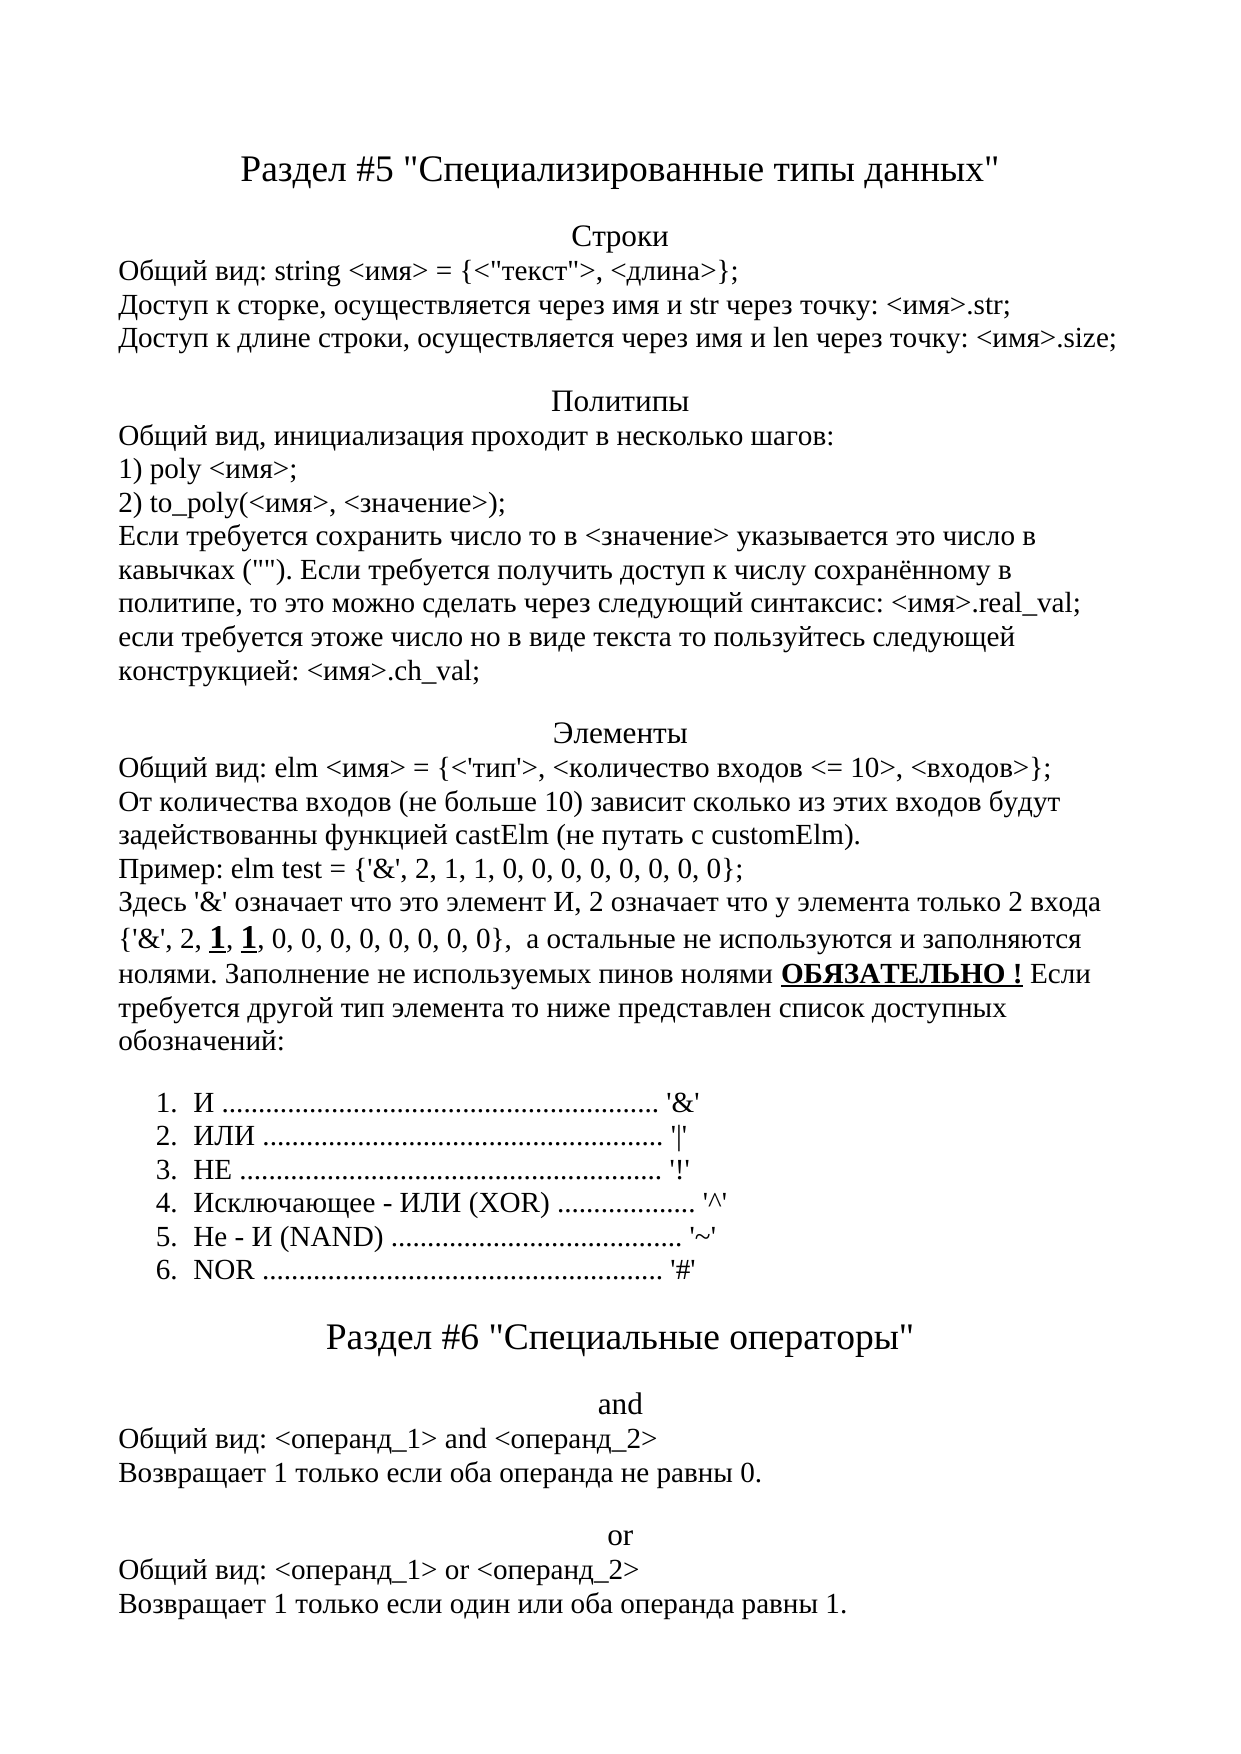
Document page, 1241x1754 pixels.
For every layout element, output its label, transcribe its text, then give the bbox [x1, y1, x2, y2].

text Строки [118, 217, 1122, 253]
text 2) to_poly(<имя>, <значение>); [118, 485, 1122, 518]
list ИЛИ ....................................................... '|' [156, 1118, 1122, 1152]
text Общий вид: elm <имя> = {<'тип'>, <количество входов <= 10>, <входов>}; [118, 750, 1122, 784]
text Общий вид: <операнд_1> and <операнд_2> [118, 1421, 1122, 1455]
list Исключающее - ИЛИ (XOR) ................... '^' [156, 1185, 1122, 1219]
text Здесь '&' означает что это элемент И, 2 означает что у элемента только 2 входа {'&', 2, 1, 1, 0, 0, 0, 0, 0, 0, 0, 0}, а остальные не используются и заполняются нолями. Заполнение не используемых пинов нолями ОБЯЗАТЕЛЬНО ! Если требуется другой тип элемента то ниже представлен список доступных обозначений: [118, 884, 1122, 1057]
text 1) poly <имя>; [118, 451, 1122, 485]
text Элементы [118, 714, 1122, 750]
text Доступ к длине строки, осуществляется через имя и len через точку: <имя>.size; [118, 320, 1122, 354]
text or [118, 1516, 1122, 1552]
text Общий вид: string <имя> = {<"текст">, <длина>}; [118, 253, 1122, 287]
list Не - И (NAND) ........................................ '~' [156, 1219, 1122, 1252]
text Возвращает 1 только если один или оба операнда равны 1. [118, 1586, 1122, 1619]
text От количества входов (не больше 10) зависит сколько из этих входов будут задействованны функцией castElm (не путать с customElm). [118, 784, 1122, 851]
list НЕ .......................................................... '!' [156, 1152, 1122, 1185]
text Раздел #5 "Специализированные типы данных" [118, 146, 1122, 189]
text Общий вид: <операнд_1> or <операнд_2> [118, 1552, 1122, 1586]
text Доступ к сторке, осуществляется через имя и str через точку: <имя>.str; [118, 287, 1122, 320]
list NOR ....................................................... '#' [156, 1252, 1122, 1286]
text Раздел #6 "Специальные операторы" [118, 1314, 1122, 1357]
text Пример: elm test = {'&', 2, 1, 1, 0, 0, 0, 0, 0, 0, 0, 0}; [118, 851, 1122, 884]
text Если требуется сохранить число то в <значение> указывается это число в кавычках (""). Если требуется получить доступ к числу сохранённому в политипе, то это можно сделать через следующий синтаксис: <имя>.real_val; если требуется этоже число но в виде текста то пользуйтесь следующей конструкцией: <имя>.ch_val; [118, 518, 1122, 686]
text Общий вид, инициализация проходит в несколько шагов: [118, 418, 1122, 451]
list И ............................................................ '&' [156, 1085, 1122, 1118]
text Политипы [118, 382, 1122, 418]
text Возвращает 1 только если оба операнда не равны 0. [118, 1455, 1122, 1488]
text and [118, 1385, 1122, 1421]
